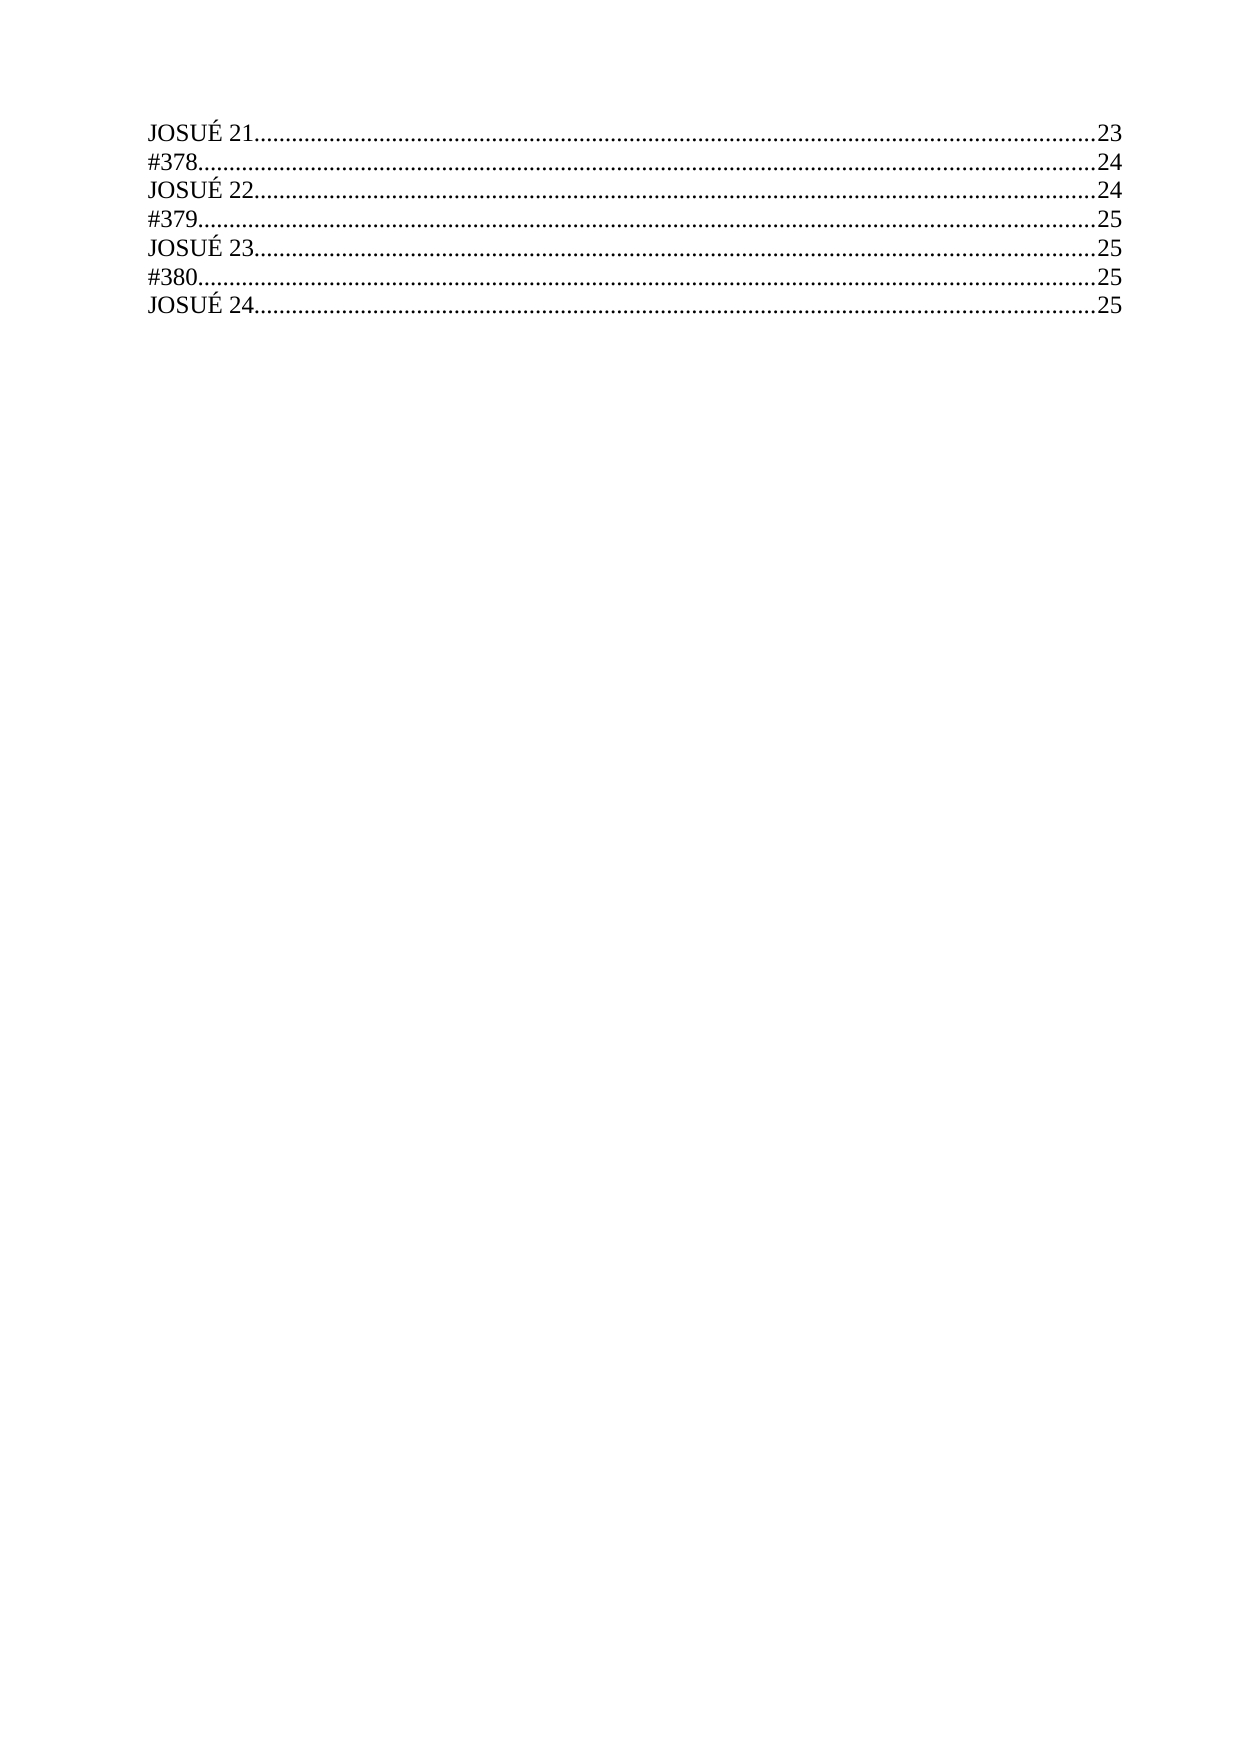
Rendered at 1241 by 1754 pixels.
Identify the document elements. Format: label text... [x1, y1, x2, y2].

text #379 25 [148, 204, 1122, 233]
text JOSUÉ 21 23 [148, 118, 1122, 147]
text JOSUÉ 22 24 [148, 176, 1122, 204]
text JOSUÉ 24 25 [148, 291, 1122, 319]
text #380 25 [148, 262, 1122, 291]
text #378 24 [148, 147, 1122, 176]
text JOSUÉ 23 25 [148, 233, 1122, 262]
